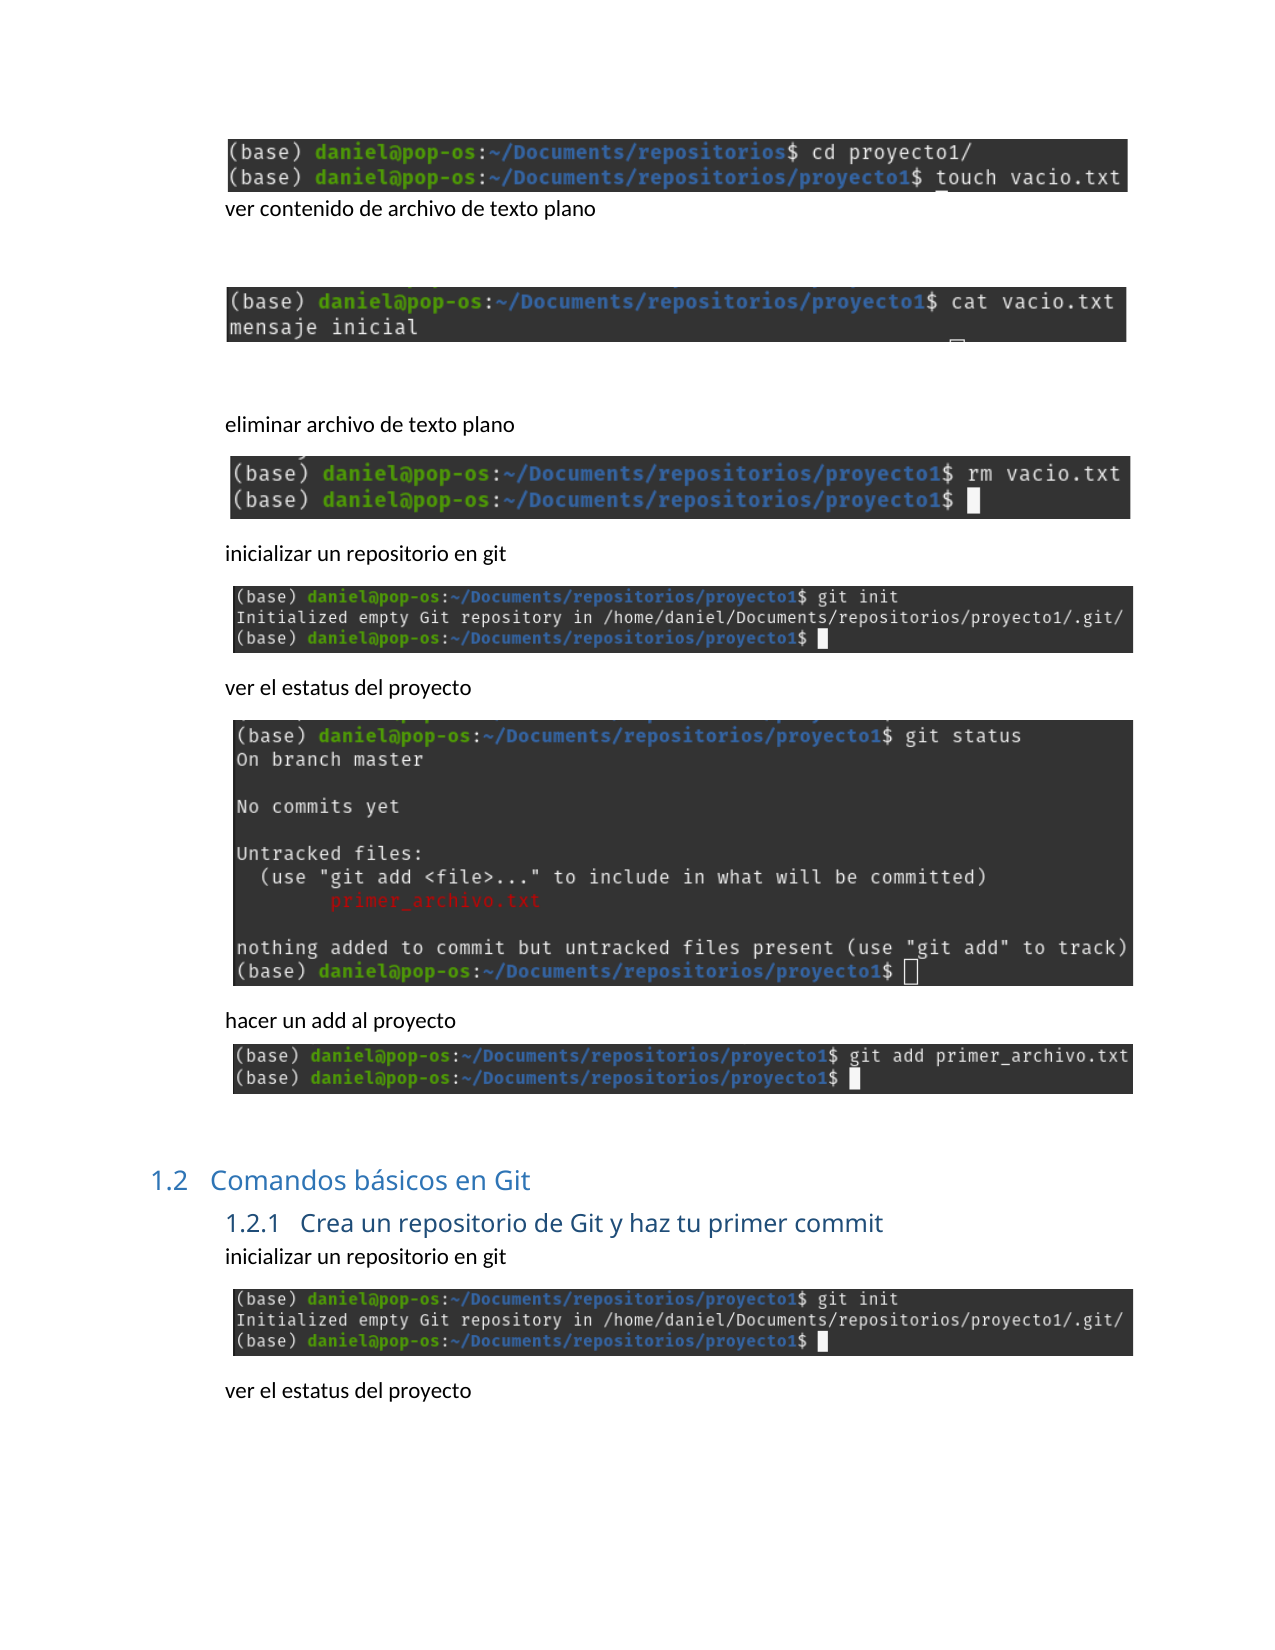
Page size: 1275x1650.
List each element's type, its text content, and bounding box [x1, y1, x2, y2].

text ver el estatus del proyecto [225, 1289, 1125, 1404]
text inicializar un repositorio en git [225, 457, 1125, 567]
picture [227, 139, 1128, 192]
picture [233, 586, 1134, 653]
text hacer un add al proyecto [225, 720, 1125, 1034]
text ver contenido de archivo de texto plano [225, 150, 1125, 222]
picture [233, 720, 1134, 986]
text eliminar archivo de texto plano [225, 410, 1125, 438]
picture [230, 456, 1131, 519]
subtitle Comandos básicos en Git [150, 1161, 1125, 1198]
picture [226, 287, 1127, 342]
text ver el estatus del proyecto [225, 586, 1125, 702]
text inicializar un repositorio en git [225, 1242, 1125, 1270]
picture [233, 1044, 1133, 1094]
picture [233, 1289, 1134, 1356]
subtitle Crea un repositorio de Git y haz tu primer commit [225, 1205, 1125, 1239]
